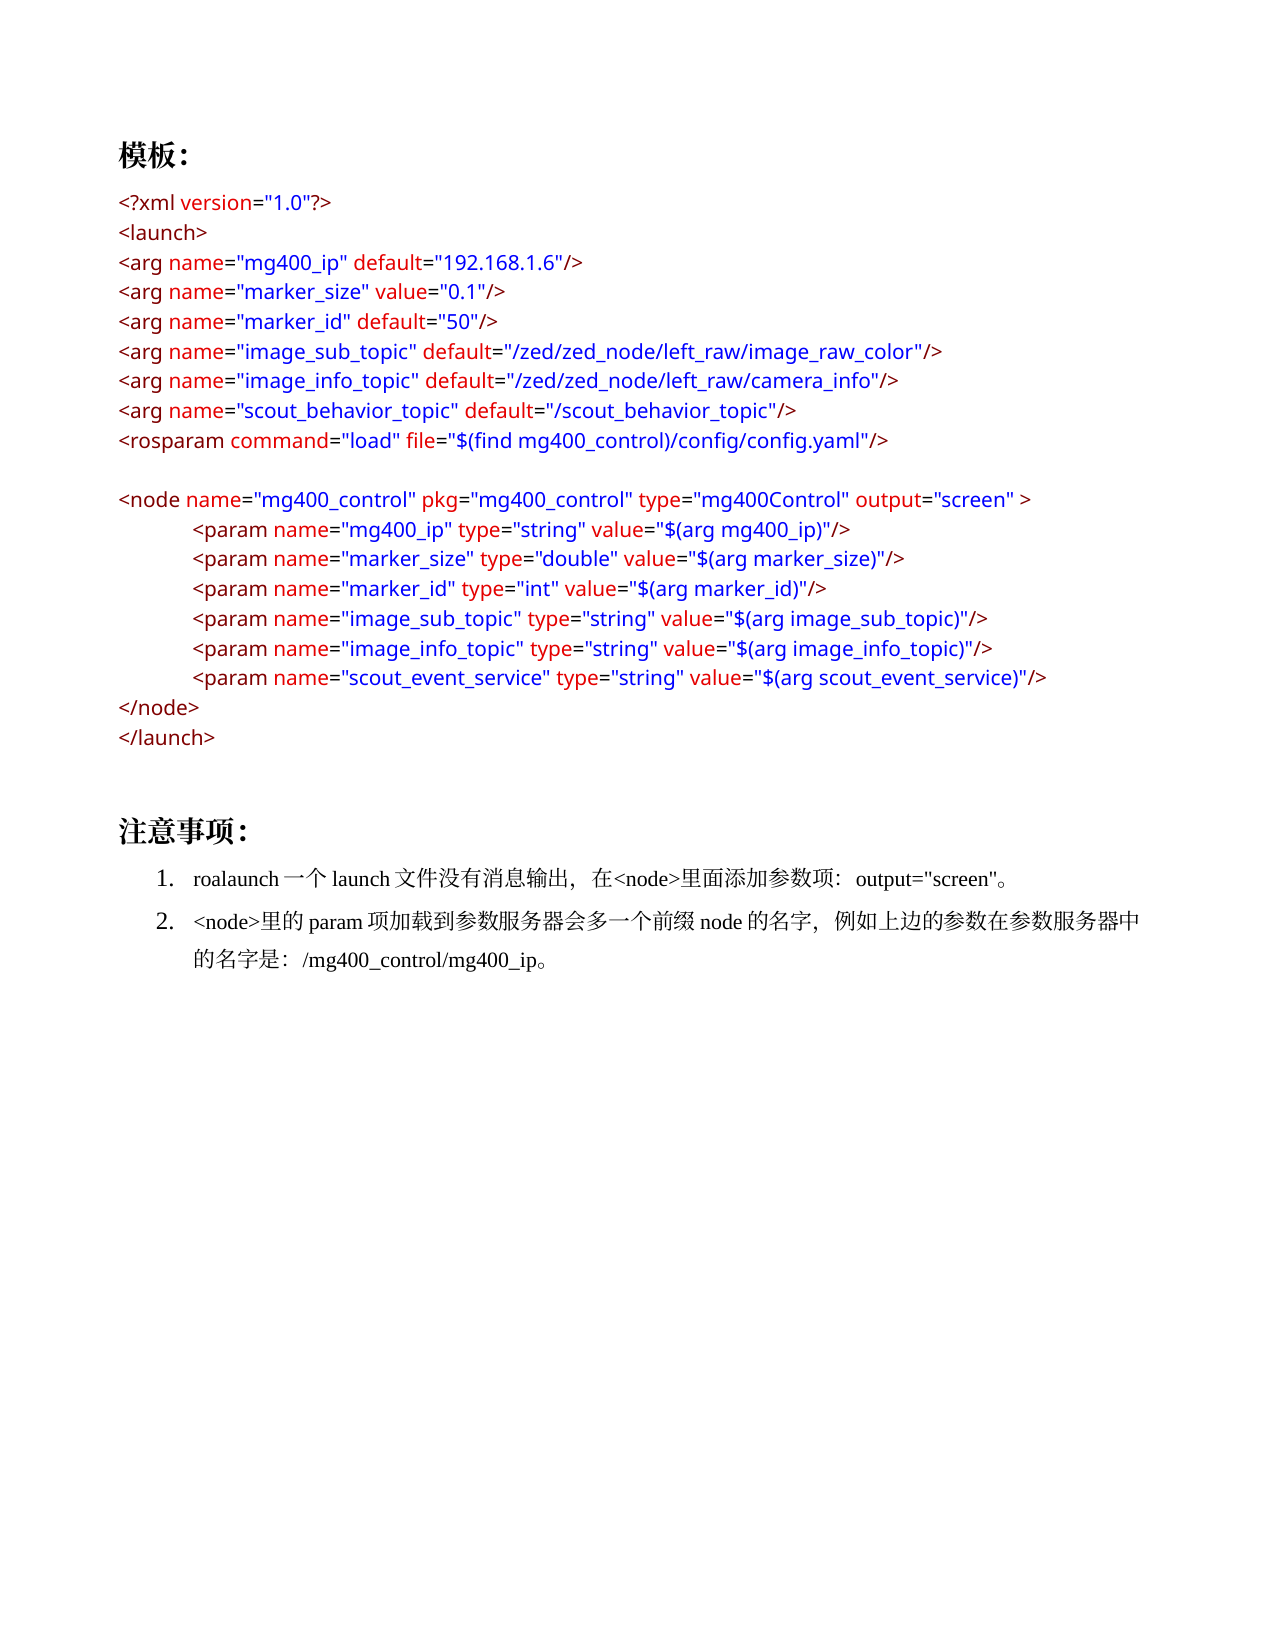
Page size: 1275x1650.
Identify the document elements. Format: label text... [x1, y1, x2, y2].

text <launch> [118, 217, 1157, 246]
text <param name="marker_id" type="int" value="$(arg marker_id)"/> [192, 573, 1157, 603]
text </launch> [118, 721, 1157, 751]
text <arg name="marker_size" value="0.1"/> [118, 276, 1157, 306]
text <param name="scout_event_service" type="string" value="$(arg scout_event_service)"/> [192, 662, 1157, 692]
text <arg name="mg400_ip" default="192.168.1.6"/> [118, 246, 1157, 276]
text <param name="mg400_ip" type="string" value="$(arg mg400_ip)"/> [192, 514, 1157, 543]
text <arg name="scout_behavior_topic" default="/scout_behavior_topic"/> [118, 395, 1157, 424]
text <?xml version="1.0"?> [118, 187, 1157, 217]
text <arg name="image_info_topic" default="/zed/zed_node/left_raw/camera_info"/> [118, 365, 1157, 395]
text <param name="image_sub_topic" type="string" value="$(arg image_sub_topic)"/> [192, 603, 1157, 632]
text <param name="marker_size" type="double" value="$(arg marker_size)"/> [192, 543, 1157, 573]
text <arg name="marker_id" default="50"/> [118, 306, 1157, 336]
text </node> [118, 692, 1157, 721]
list roalaunch一个launch文件没有消息输出，在<node>里面添加参数项：output="screen"。 [156, 863, 1157, 892]
text <arg name="image_sub_topic" default="/zed/zed_node/left_raw/image_raw_color"/> [118, 336, 1157, 365]
text <rosparam command="load" file="$(find mg400_control)/config/config.yaml"/> [118, 424, 1157, 454]
text <param name="image_info_topic" type="string" value="$(arg image_info_topic)"/> [192, 632, 1157, 662]
text <node name="mg400_control" pkg="mg400_control" type="mg400Control" output="screen" > [118, 484, 1157, 514]
subtitle 模板： [118, 133, 1157, 174]
subtitle 注意事项： [118, 808, 1157, 850]
list <node>里的param项加载到参数服务器会多一个前缀node的名字，例如上边的参数在参数服务器中的名字是：/mg400_control/mg400_ip。 [156, 906, 1157, 972]
